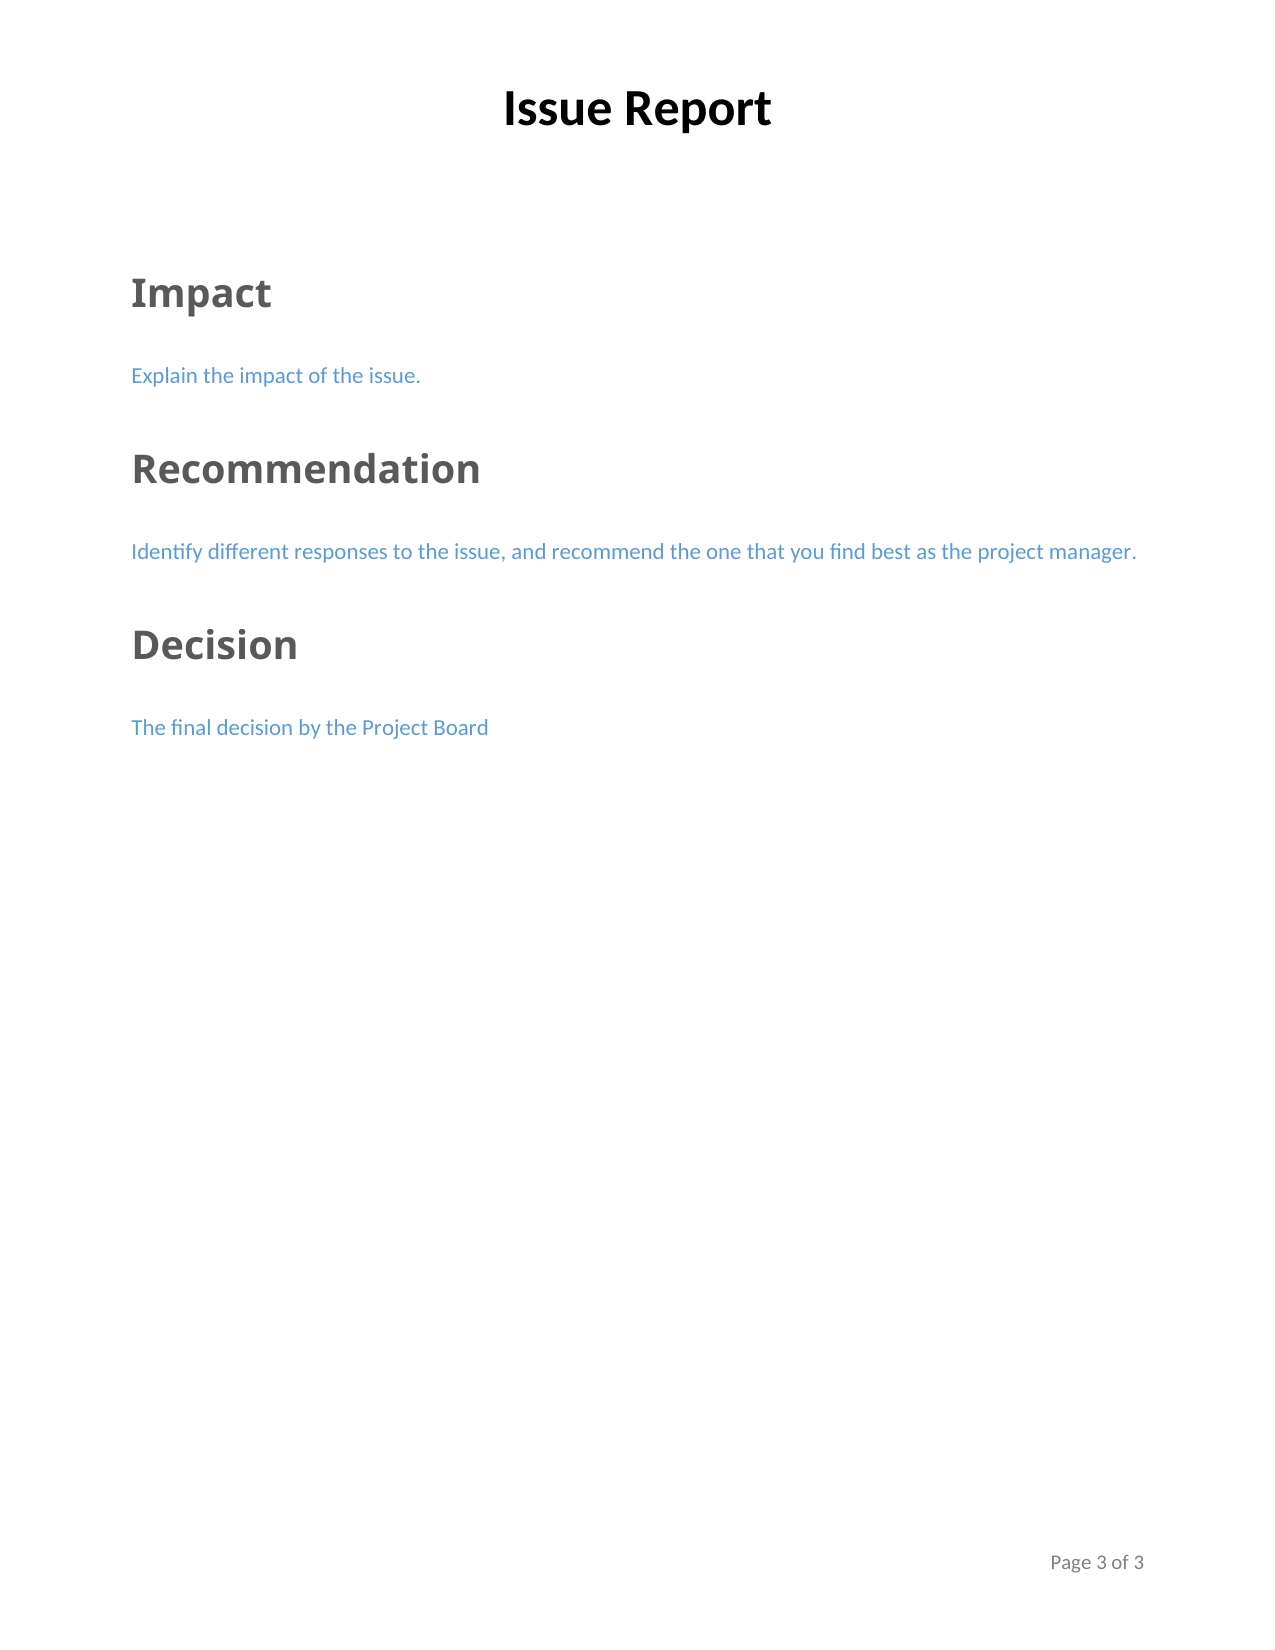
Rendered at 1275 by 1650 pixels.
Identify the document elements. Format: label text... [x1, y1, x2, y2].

subtitle Recommendation [131, 442, 1144, 496]
subtitle Impact [131, 266, 1144, 319]
subtitle Decision [131, 617, 1144, 671]
text The final decision by the Project Board [131, 713, 1144, 741]
text Explain the impact of the issue. [131, 361, 1144, 389]
text Identify different responses to the issue, and recommend the one that you find best as the project manager. [131, 537, 1144, 565]
